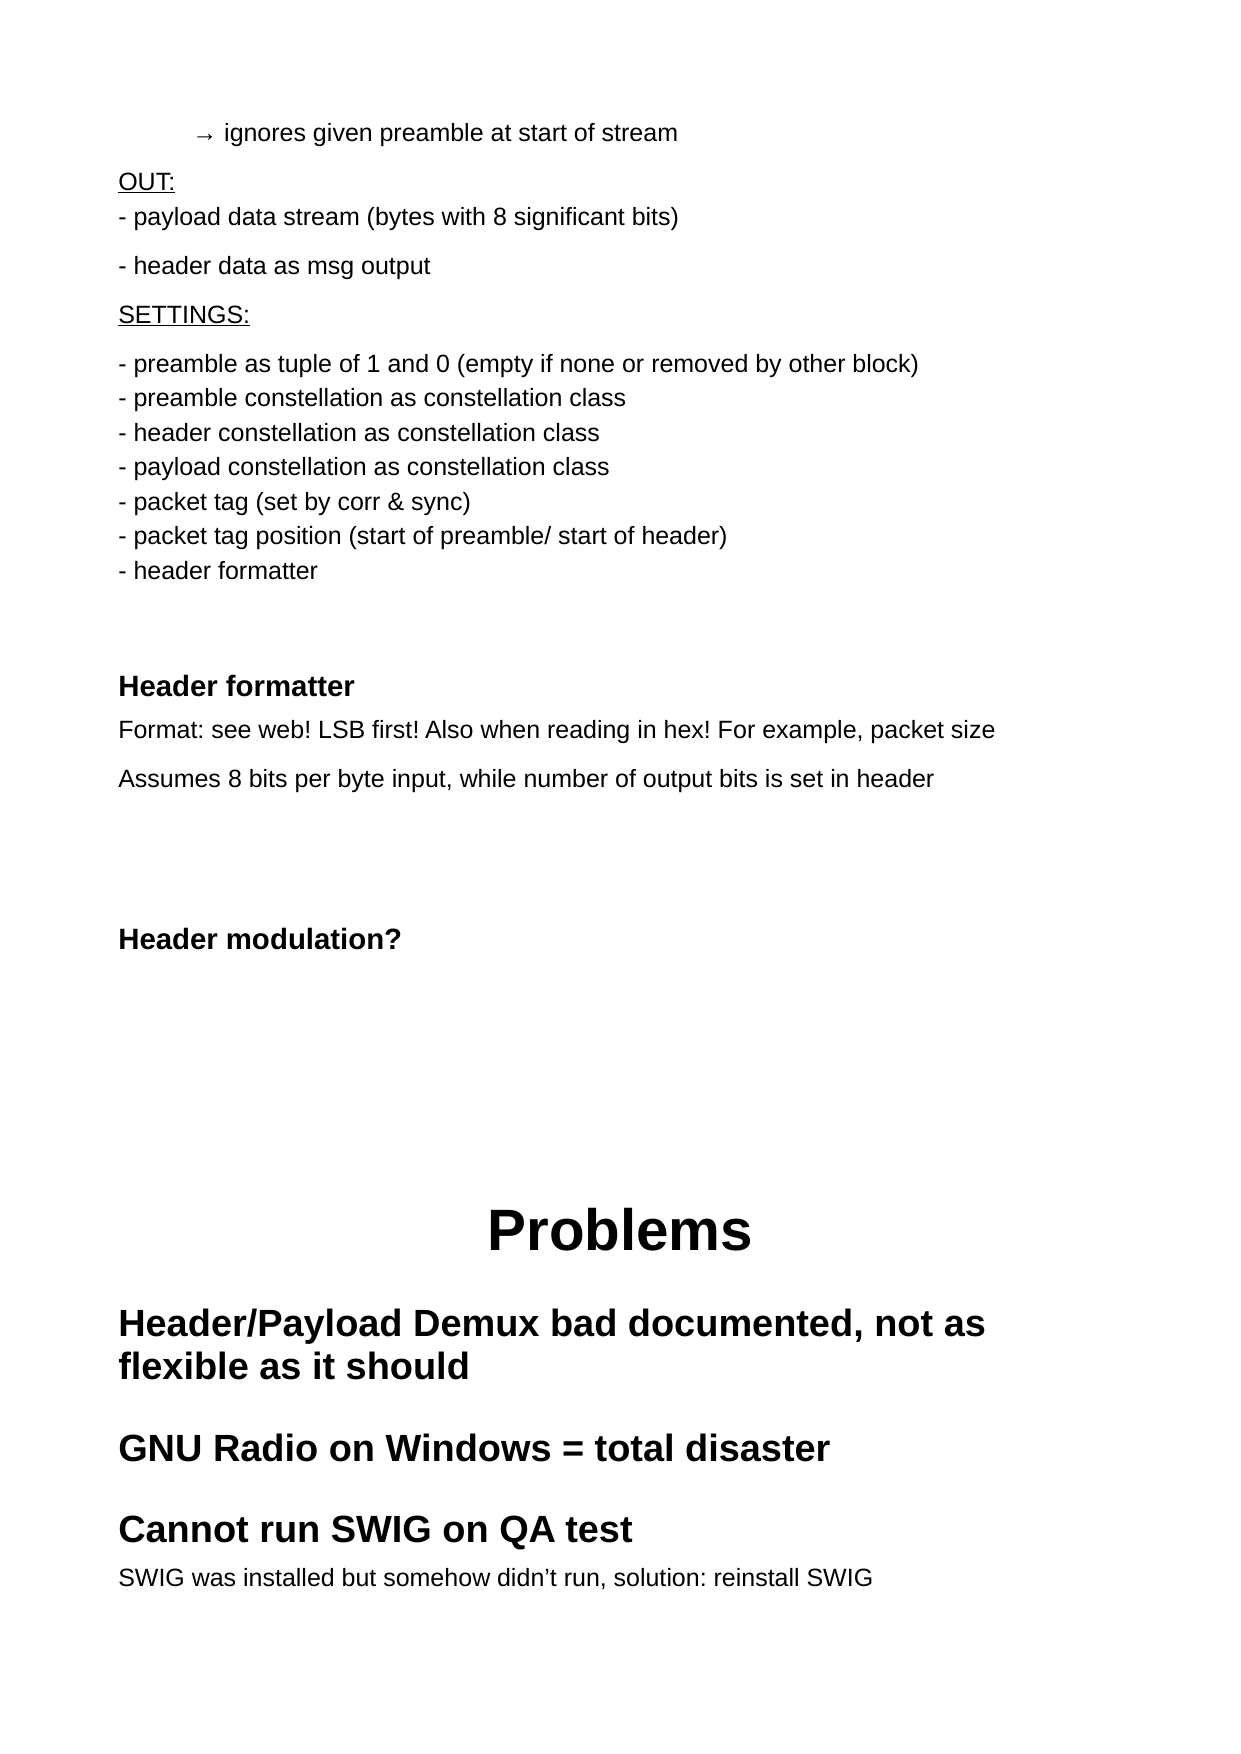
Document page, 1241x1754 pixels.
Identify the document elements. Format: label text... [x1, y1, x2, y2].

text Assumes 8 bits per byte input, while number of output bits is set in header [118, 764, 1122, 792]
text OUT: - payload data stream (bytes with 8 significant bits) [118, 167, 1122, 230]
subtitle Header modulation? [118, 888, 1122, 956]
text SWIG was installed but somehow didn’t run, solution: reinstall SWIG [118, 1563, 1122, 1626]
text - header data as msg output [118, 251, 1122, 279]
subtitle Header/Payload Demux bad documented, not as flexible as it should [118, 1301, 1122, 1388]
text SETTINGS: [118, 300, 1122, 328]
subtitle Cannot run SWIG on QA test [118, 1506, 1122, 1550]
text - preamble as tuple of 1 and 0 (empty if none or removed by other block) - preamble constellation as constellation class - header constellation as constellation class - payload constellation as constellation class - packet tag (set by corr & sync) - packet tag position (start of preamble/ start of header) - header formatter [118, 349, 1122, 584]
text Format: see web! LSB first! Also when reading in hex! For example, packet size [118, 715, 1122, 743]
subtitle Header formatter [118, 668, 1122, 702]
title Problems [118, 1196, 1122, 1263]
text → ignores given preamble at start of stream [118, 118, 1122, 147]
subtitle GNU Radio on Windows = total disaster [118, 1425, 1122, 1469]
